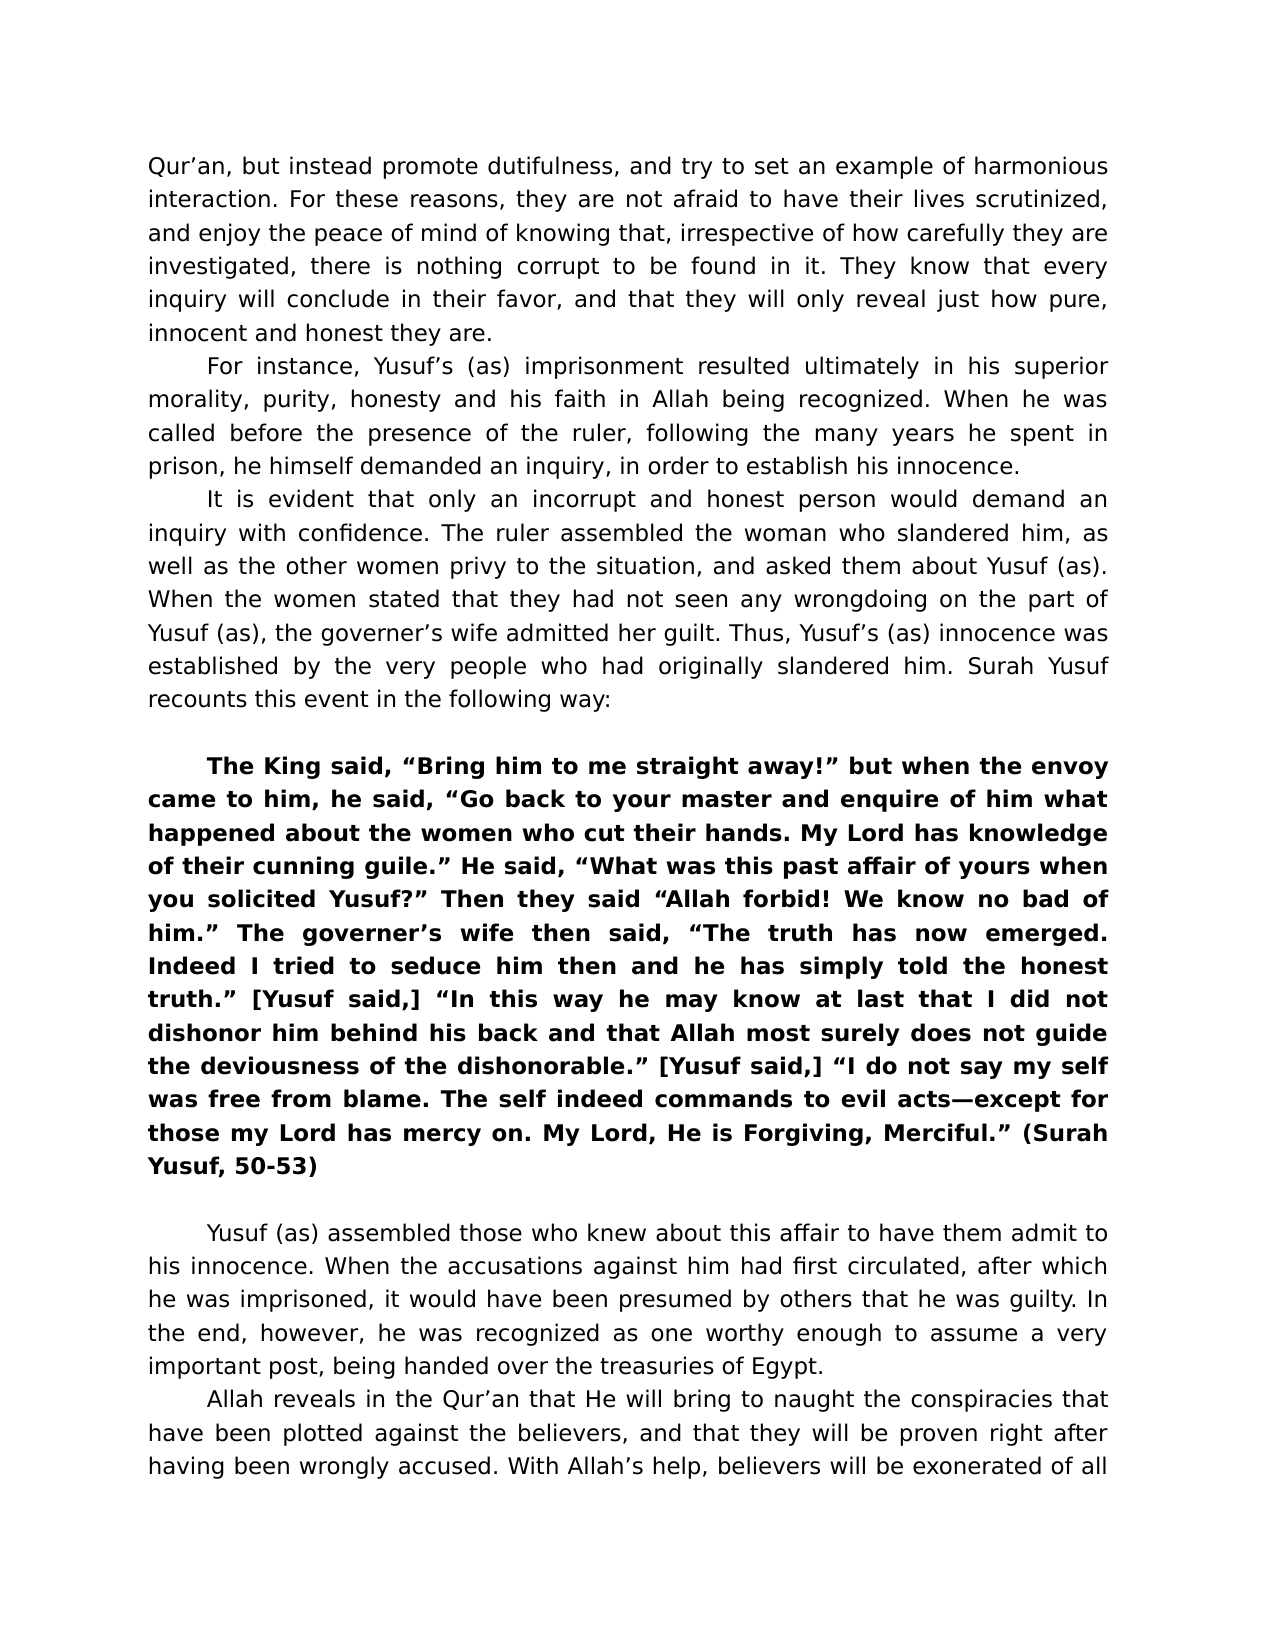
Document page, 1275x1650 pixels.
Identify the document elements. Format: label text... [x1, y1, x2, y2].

text Allah reveals in the Qur’an that He will bring to naught the conspiracies that have been plotted against the believers, and that they will be proven right after having been wrongly accused. With Allah’s help, believers will be exonerated of all [148, 1381, 1110, 1481]
text The King said, “Bring him to me straight away!” but when the envoy came to him, he said, “Go back to your master and enquire of him what happened about the women who cut their hands. My Lord has knowledge of their cunning guile.” He said, “What was this past affair of yours when you solicited Yusuf?” Then they said “Allah forbid! We know no bad of him.” The governer’s wife then said, “The truth has now emerged. Indeed I tried to seduce him then and he has simply told the honest truth.” [Yusuf said,] “In this way he may know at last that I did not dishonor him behind his back and that Allah most surely does not guide the deviousness of the dishonorable.” [Yusuf said,] “I do not say my self was free from blame. The self indeed commands to evil acts—except for those my Lord has mercy on. My Lord, He is Forgiving, Merciful.” (Surah Yusuf, 50-53) [148, 748, 1110, 1181]
text Yusuf (as) assembled those who knew about this affair to have them admit to his innocence. When the accusations against him had first circulated, after which he was imprisoned, it would have been presumed by others that he was guilty. In the end, however, he was recognized as one worthy enough to assume a very important post, being handed over the treasuries of Egypt. [148, 1214, 1110, 1381]
text For instance, Yusuf’s (as) imprisonment resulted ultimately in his superior morality, purity, honesty and his faith in Allah being recognized. When he was called before the presence of the ruler, following the many years he spent in prison, he himself demanded an inquiry, in order to establish his innocence. [148, 348, 1110, 481]
text Qur’an, but instead promote dutifulness, and try to set an example of harmonious interaction. For these reasons, they are not afraid to have their lives scrutinized, and enjoy the peace of mind of knowing that, irrespective of how carefully they are investigated, there is nothing corrupt to be found in it. They know that every inquiry will conclude in their favor, and that they will only reveal just how pure, innocent and honest they are. [148, 148, 1110, 348]
text It is evident that only an incorrupt and honest person would demand an inquiry with confidence. The ruler assembled the woman who slandered him, as well as the other women privy to the situation, and asked them about Yusuf (as). When the women stated that they had not seen any wrongdoing on the part of Yusuf (as), the governer’s wife admitted her guilt. Thus, Yusuf’s (as) innocence was established by the very people who had originally slandered him. Surah Yusuf recounts this event in the following way: [148, 481, 1110, 714]
